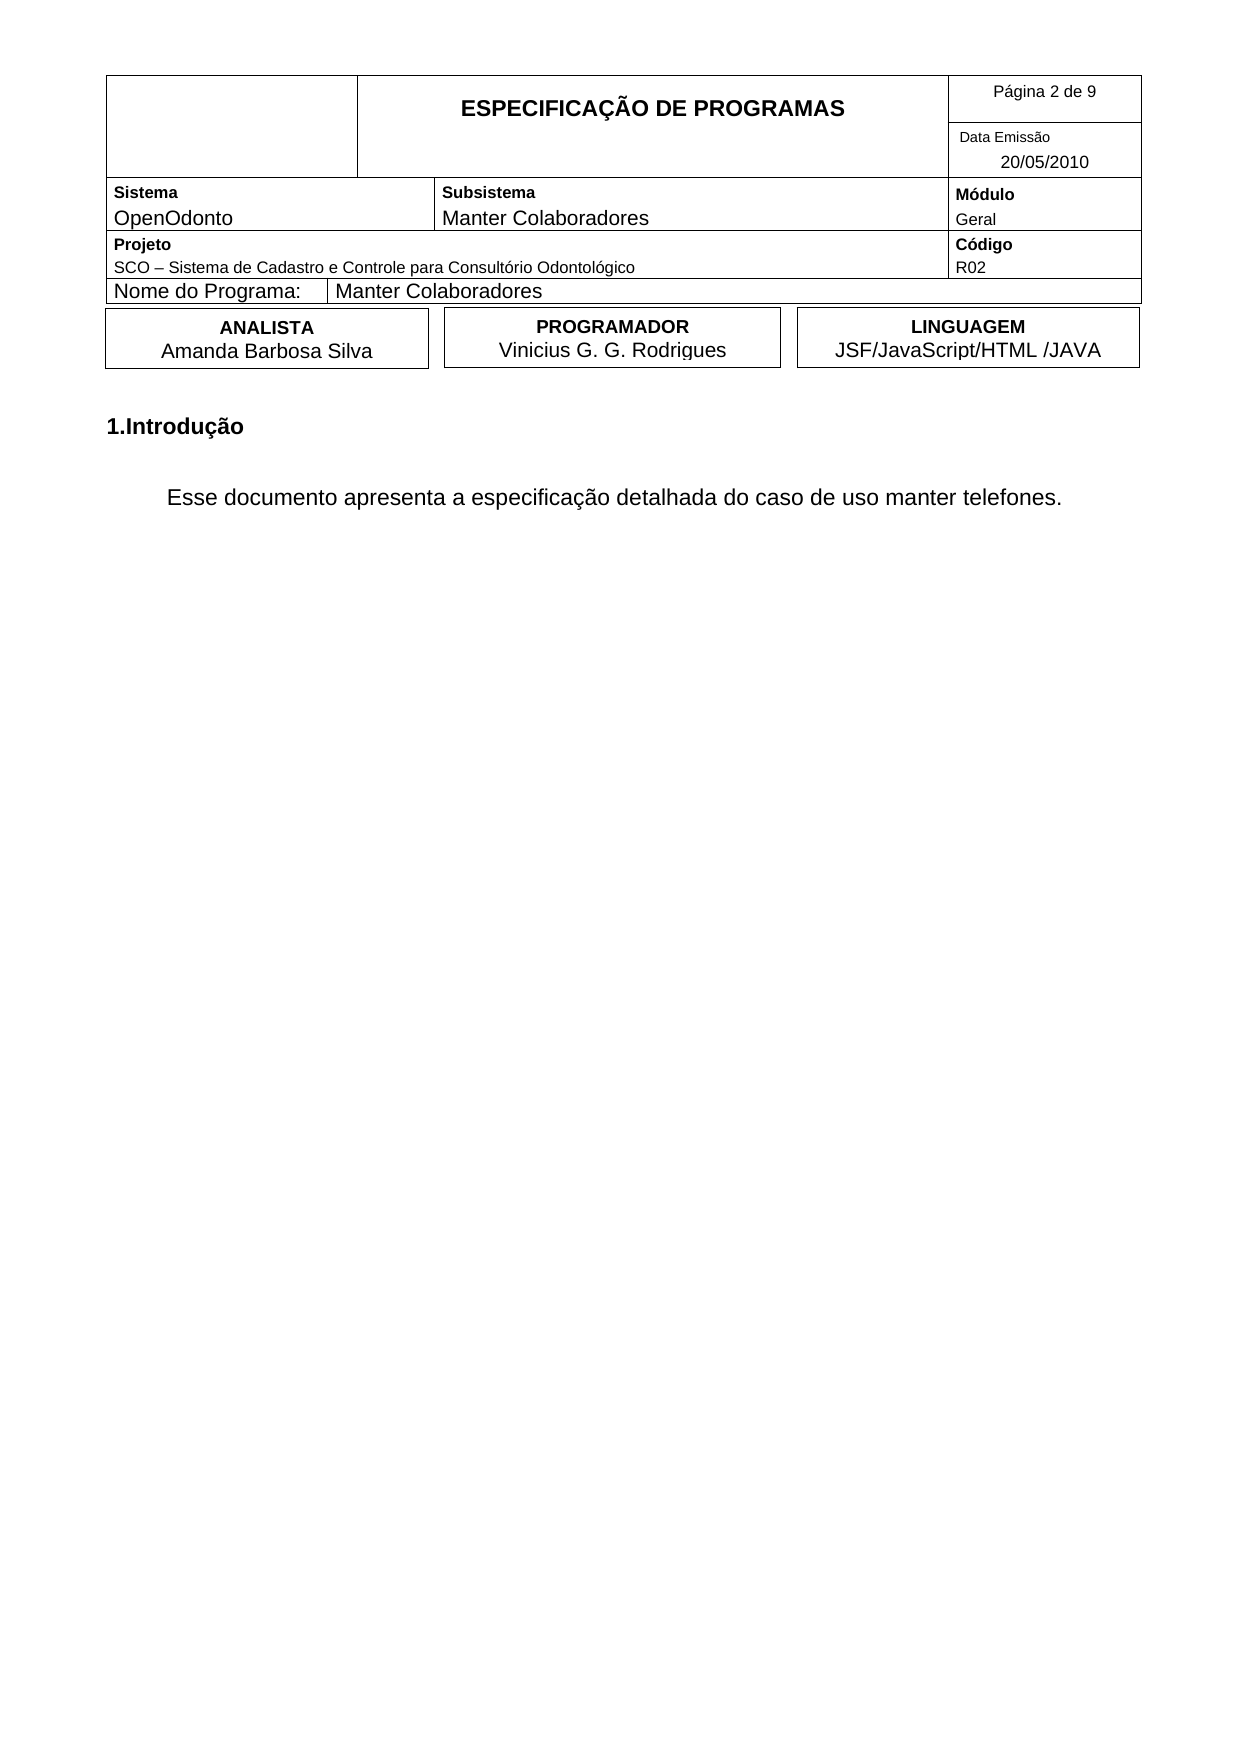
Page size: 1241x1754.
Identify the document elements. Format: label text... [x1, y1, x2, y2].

subtitle Introdução [106, 413, 1151, 439]
text Esse documento apresenta a especificação detalhada do caso de uso manter telefones. [167, 484, 1151, 511]
